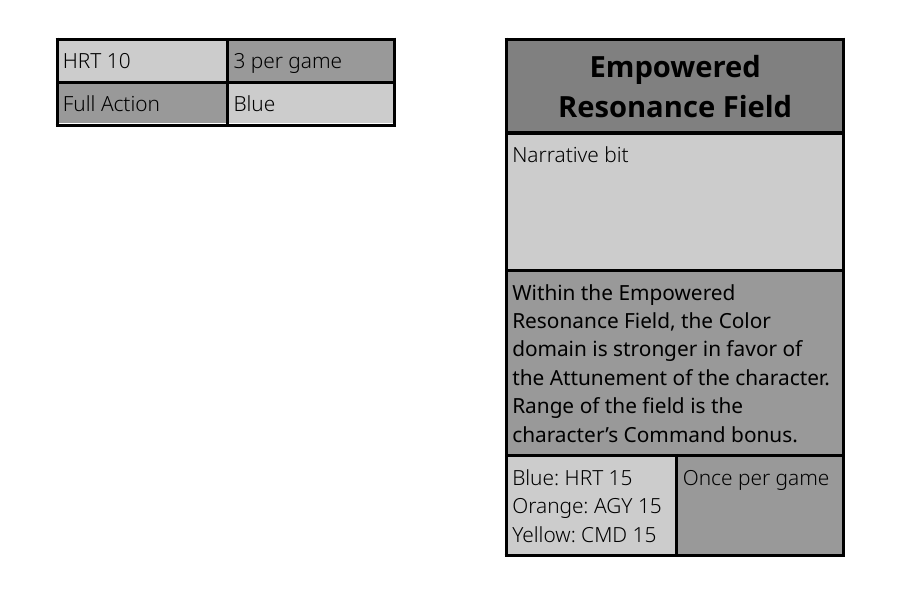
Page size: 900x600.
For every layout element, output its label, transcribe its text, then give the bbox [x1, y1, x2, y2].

table_header Empowered Resonance Field [508, 41, 842, 131]
table_cell HRT 10 [59, 41, 226, 81]
table_cell 3 per game [229, 41, 393, 81]
table_cell Narrative bit [508, 135, 842, 269]
table_cell Within the Empowered Resonance Field, the Color domain is stronger in favor of the Attunement of the character. Range of the field is the character’s Command bonus. [508, 272, 842, 454]
table_cell Full Action [59, 84, 226, 123]
table_cell Blue: HRT 15 Orange: AGY 15 Yellow: CMD 15 [508, 457, 675, 554]
table_cell Once per game [678, 457, 842, 554]
table_cell Blue [229, 84, 393, 123]
